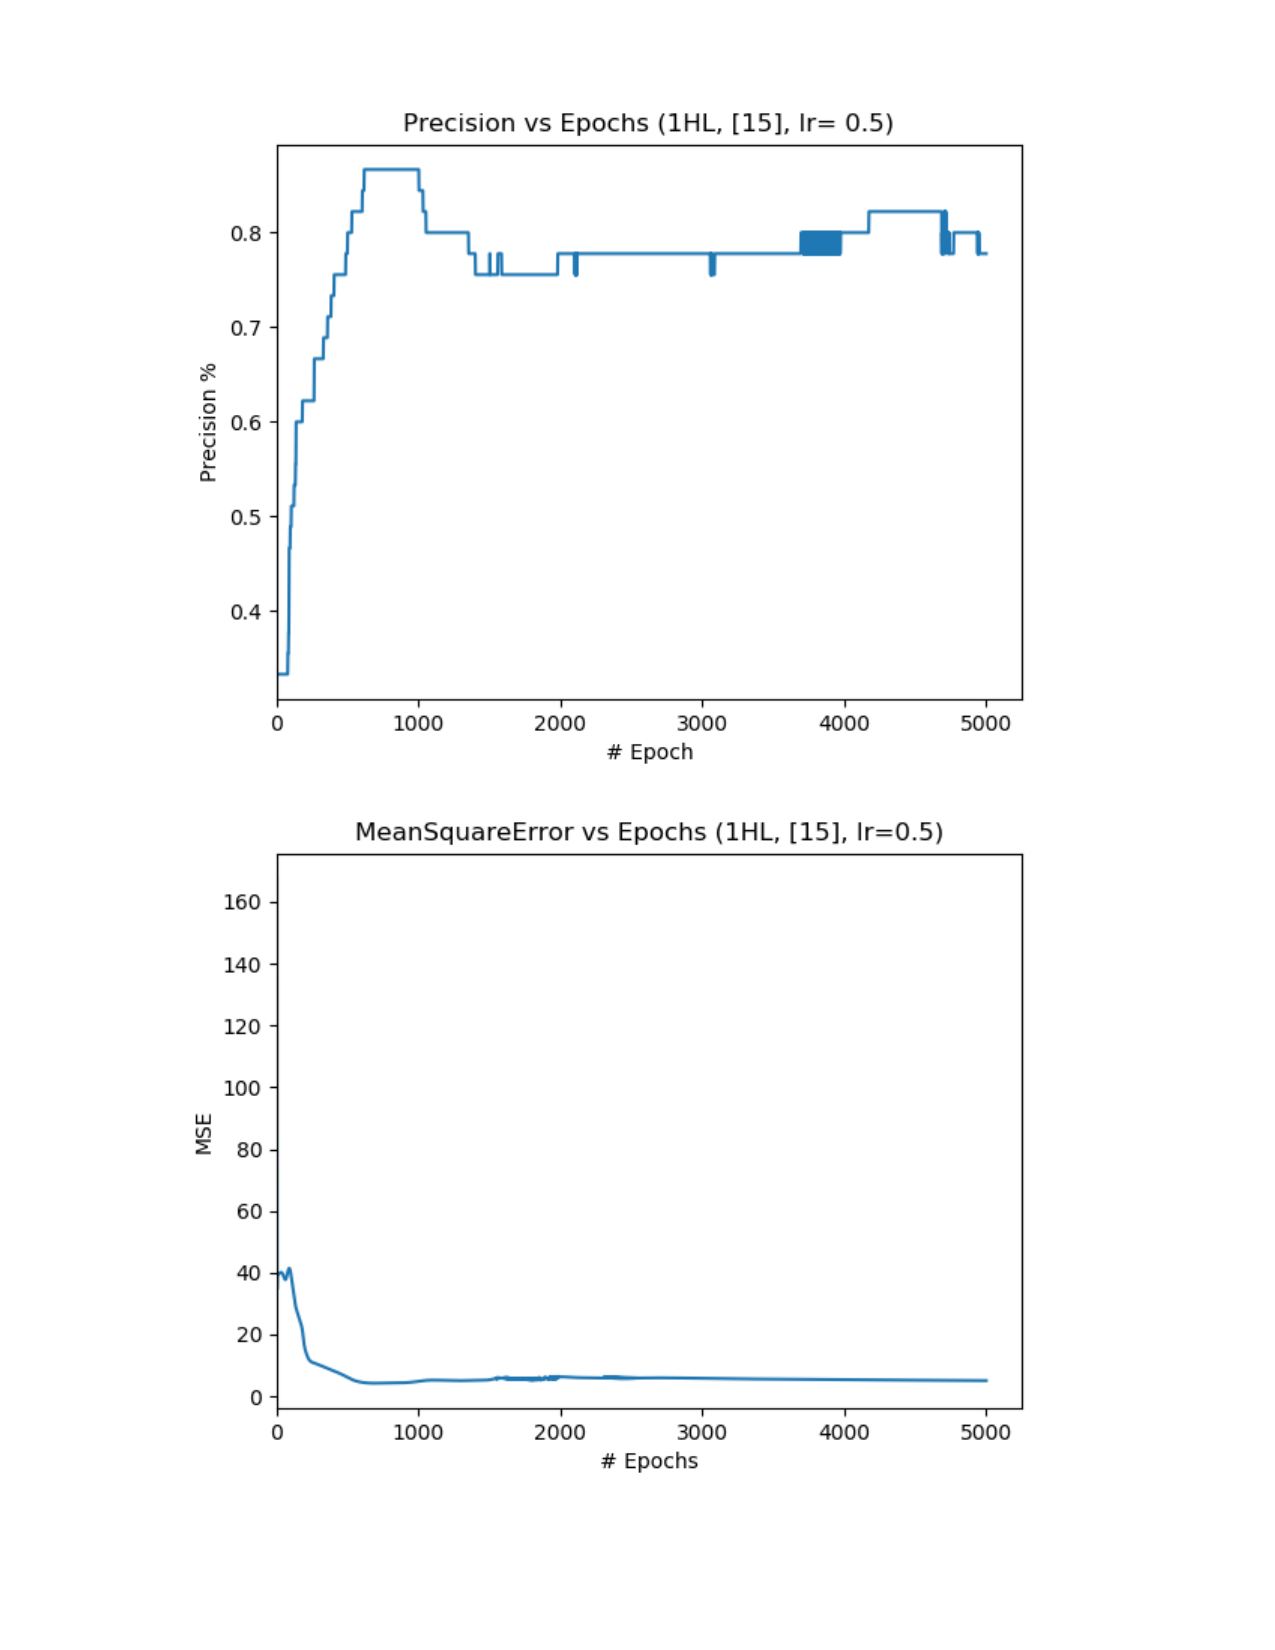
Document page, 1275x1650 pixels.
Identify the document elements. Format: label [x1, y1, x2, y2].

picture [157, 59, 1118, 1488]
